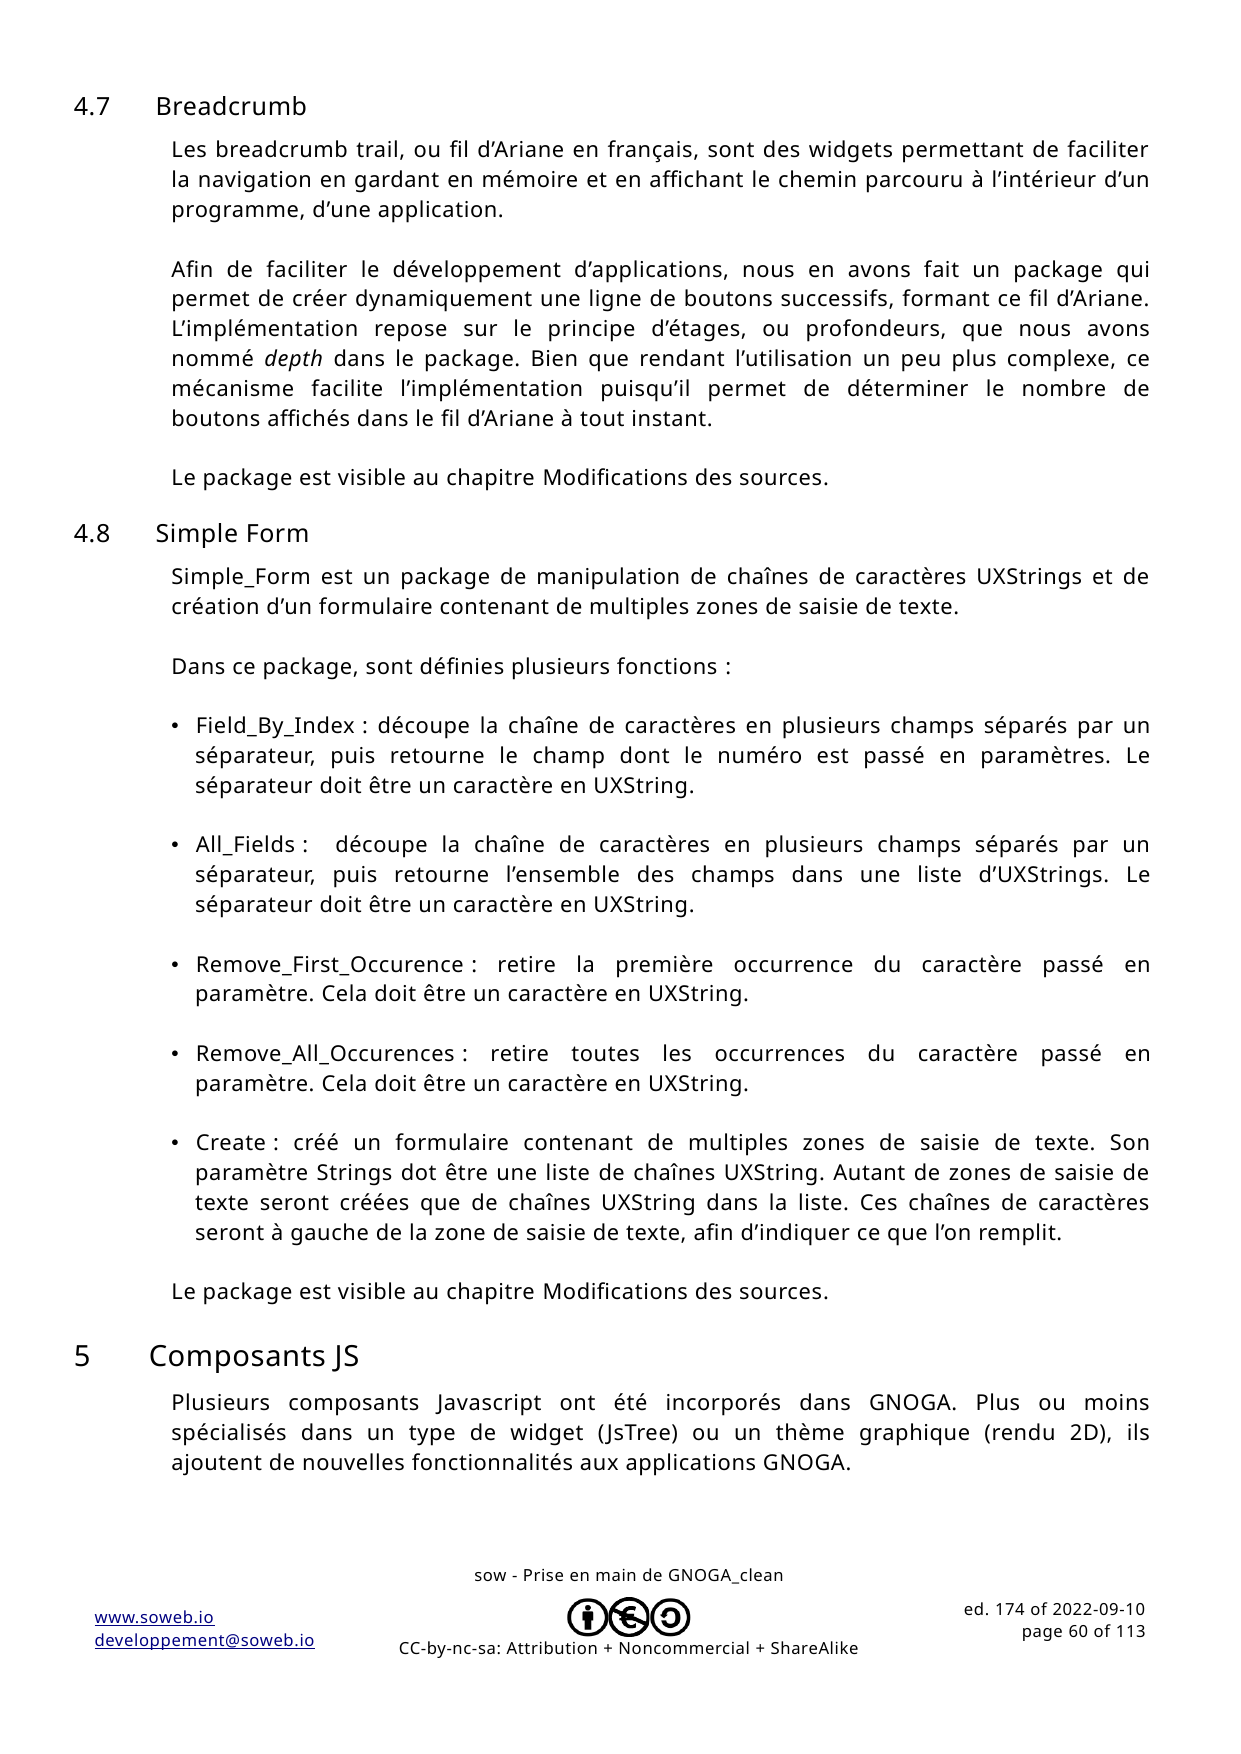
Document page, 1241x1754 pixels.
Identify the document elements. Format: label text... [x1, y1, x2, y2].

text Simple_Form est un package de manipulation de chaînes de caractères UXStrings et de création d’un formulaire contenant de multiples zones de saisie de texte. [171, 561, 1152, 621]
list Field_By_Index : découpe la chaîne de caractères en plusieurs champs séparés par un séparateur, puis retourne le champ dont le numéro est passé en paramètres. Le séparateur doit être un caractère en UXString. [171, 710, 1152, 800]
text Afin de faciliter le développement d’applications, nous en avons fait un package qui permet de créer dynamiquement une ligne de boutons successifs, formant ce fil d’Ariane. L’implémentation repose sur le principe d’étages, ou profondeurs, que nous avons nommé depth dans le package. Bien que rendant l’utilisation un peu plus complexe, ce mécanisme facilite l’implémentation puisqu’il permet de déterminer le nombre de boutons affichés dans le fil d’Ariane à tout instant. [171, 253, 1152, 432]
text Le package est visible au chapitre Modifications des sources. [171, 1276, 1152, 1306]
subtitle Composants JS [74, 1336, 1152, 1375]
list Create : créé un formulaire contenant de multiples zones de saisie de texte. Son paramètre Strings dot être une liste de chaînes UXString. Autant de zones de saisie de texte seront créées que de chaînes UXString dans la liste. Ces chaînes de caractères seront à gauche de la zone de saisie de texte, afin d’indiquer ce que l’on remplit. [171, 1127, 1152, 1247]
list Remove_First_Occurence : retire la première occurrence du caractère passé en paramètre. Cela doit être un caractère en UXString. [171, 949, 1152, 1008]
subtitle Simple Form [74, 516, 1152, 549]
subtitle Breadcrumb [74, 88, 1152, 123]
picture [566, 1597, 691, 1637]
list Remove_All_Occurences : retire toutes les occurrences du caractère passé en paramètre. Cela doit être un caractère en UXString. [171, 1038, 1152, 1098]
text Le package est visible au chapitre Modifications des sources. [171, 462, 1152, 492]
list All_Fields : découpe la chaîne de caractères en plusieurs champs séparés par un séparateur, puis retourne l’ensemble des champs dans une liste d’UXStrings. Le séparateur doit être un caractère en UXString. [171, 829, 1152, 919]
text Dans ce package, sont définies plusieurs fonctions : [171, 651, 1152, 681]
text Les breadcrumb trail, ou fil d’Ariane en français, sont des widgets permettant de faciliter la navigation en gardant en mémoire et en affichant le chemin parcouru à l’intérieur d’un programme, d’une application. [171, 134, 1152, 224]
text Plusieurs composants Javascript ont été incorporés dans GNOGA. Plus ou moins spécialisés dans un type de widget (JsTree) ou un thème graphique (rendu 2D), ils ajoutent de nouvelles fonctionnalités aux applications GNOGA. [171, 1387, 1152, 1476]
